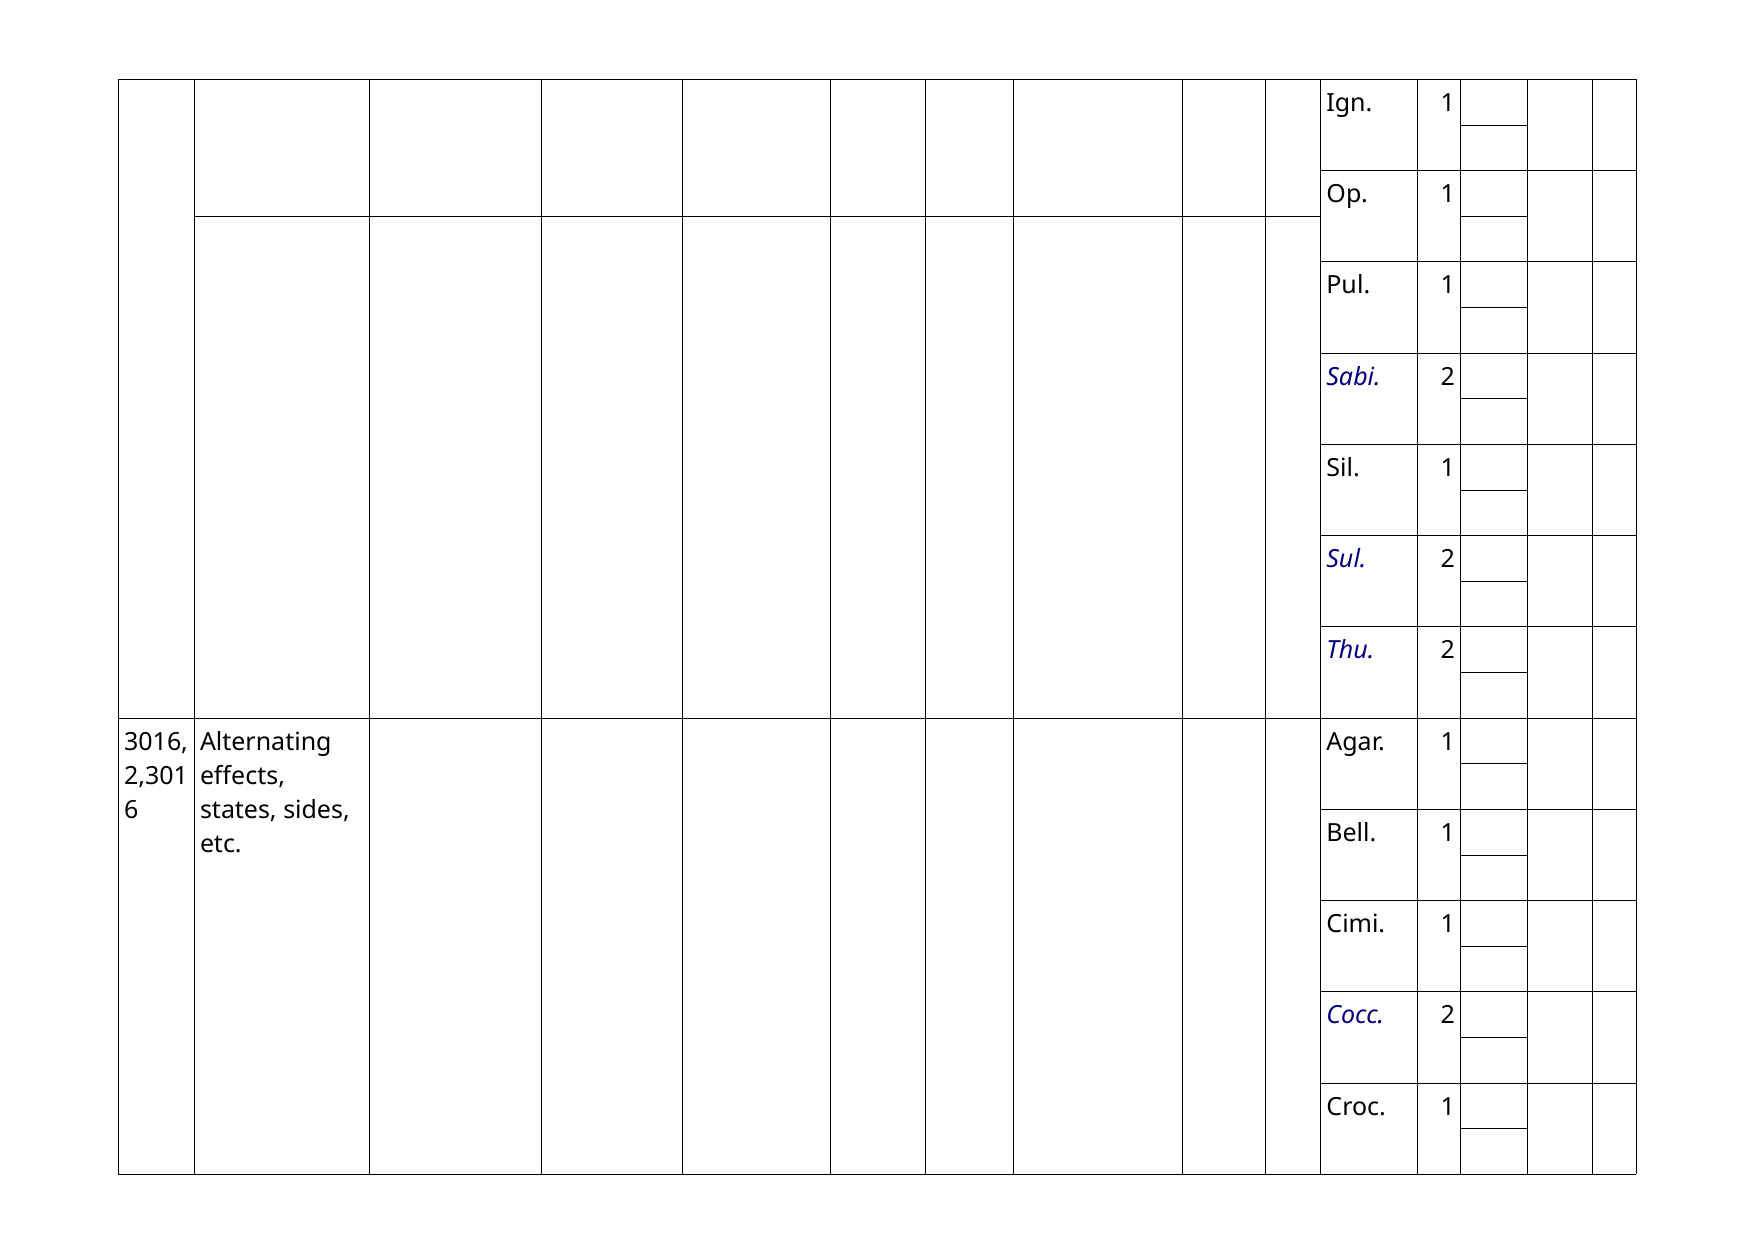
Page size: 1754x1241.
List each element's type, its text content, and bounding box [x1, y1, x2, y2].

table_cell 2 [1418, 536, 1460, 626]
table_cell [1014, 80, 1182, 216]
table_cell [1461, 627, 1527, 672]
table_cell Sabi. [1321, 354, 1417, 444]
table_cell [1528, 262, 1592, 353]
table_cell Pul. [1321, 262, 1417, 353]
table_cell [1528, 810, 1592, 900]
table_cell [1183, 217, 1265, 718]
table_cell [926, 719, 1013, 1174]
table_cell [1461, 856, 1527, 900]
table_cell Bell. [1321, 810, 1417, 900]
table_cell [831, 217, 925, 718]
table_cell 3016,2,3016 [119, 719, 194, 1174]
table_cell [1528, 80, 1592, 170]
table_cell [1461, 126, 1527, 170]
table_cell [1461, 262, 1527, 307]
table_cell [1461, 171, 1527, 216]
table_cell [1461, 445, 1527, 489]
table_cell [1266, 719, 1320, 1174]
table_cell [1461, 1038, 1527, 1083]
table_cell [1461, 491, 1527, 535]
table_cell [1528, 445, 1592, 535]
table_cell [1593, 171, 1636, 261]
table_cell [926, 80, 1013, 216]
table_cell 2 [1418, 992, 1460, 1083]
table_cell [1593, 354, 1636, 444]
table_cell [1461, 901, 1527, 946]
table_cell [1461, 354, 1527, 398]
table_cell [1461, 582, 1527, 626]
table_cell Alternating effects, states, sides, etc. [195, 719, 369, 1174]
table_cell [1593, 1084, 1636, 1174]
table_cell [1461, 399, 1527, 444]
table_cell [1593, 901, 1636, 991]
table_cell Thu. [1321, 627, 1417, 718]
table_cell [1461, 810, 1527, 854]
table_cell 1 [1418, 1084, 1460, 1174]
table_cell [1014, 719, 1182, 1174]
table_cell 1 [1418, 80, 1460, 170]
table_cell [831, 719, 925, 1174]
table_cell [683, 719, 830, 1174]
table_cell Cocc. [1321, 992, 1417, 1083]
table_cell Op. [1321, 171, 1417, 261]
table_cell [370, 80, 541, 216]
table_cell [1528, 354, 1592, 444]
table_cell [1461, 217, 1527, 261]
table_cell 1 [1418, 171, 1460, 261]
table_cell [1528, 1084, 1592, 1174]
table_cell [683, 80, 830, 216]
table_cell [1461, 536, 1527, 581]
table_cell Croc. [1321, 1084, 1417, 1174]
table_cell [1461, 308, 1527, 353]
table_cell Sul. [1321, 536, 1417, 626]
table_cell 1 [1418, 901, 1460, 991]
table_cell [1461, 719, 1527, 763]
table_cell [1528, 627, 1592, 718]
table_cell [1593, 536, 1636, 626]
table_cell 1 [1418, 810, 1460, 900]
table_cell [1593, 262, 1636, 353]
table_cell [1528, 901, 1592, 991]
table_cell [1461, 947, 1527, 991]
table_cell [1266, 217, 1320, 718]
table_cell [926, 217, 1013, 718]
table_cell Cimi. [1321, 901, 1417, 991]
table_cell [1593, 992, 1636, 1083]
table_cell [1593, 627, 1636, 718]
table_cell [1528, 171, 1592, 261]
table_cell 2 [1418, 627, 1460, 718]
table_cell 1 [1418, 719, 1460, 809]
table_cell [1461, 80, 1527, 124]
table_cell [195, 217, 369, 718]
table_cell [1528, 992, 1592, 1083]
table_cell [1461, 764, 1527, 809]
table_cell [1593, 445, 1636, 535]
table_cell [1183, 80, 1265, 216]
table_cell 2 [1418, 354, 1460, 444]
table_cell [1266, 80, 1320, 216]
table_cell [1593, 719, 1636, 809]
table_cell [1461, 992, 1527, 1037]
table_cell [1528, 536, 1592, 626]
table_cell [1528, 719, 1592, 809]
table_cell 1 [1418, 262, 1460, 353]
table_cell [370, 719, 541, 1174]
table_cell [1461, 673, 1527, 718]
table_cell [1593, 810, 1636, 900]
table_cell Ign. [1321, 80, 1417, 170]
table_cell [831, 80, 925, 216]
table_cell [542, 80, 682, 216]
table_cell Sil. [1321, 445, 1417, 535]
table_cell [370, 217, 541, 718]
table_cell [542, 719, 682, 1174]
table_cell [1183, 719, 1265, 1174]
table_cell [683, 217, 830, 718]
table_cell [195, 80, 369, 216]
table_cell [1014, 217, 1182, 718]
table_cell [1461, 1084, 1527, 1128]
table_cell [1461, 1129, 1527, 1174]
table_cell [542, 217, 682, 718]
table_cell [1593, 80, 1636, 170]
table_cell 1 [1418, 445, 1460, 535]
table_cell [119, 80, 194, 718]
table_cell Agar. [1321, 719, 1417, 809]
